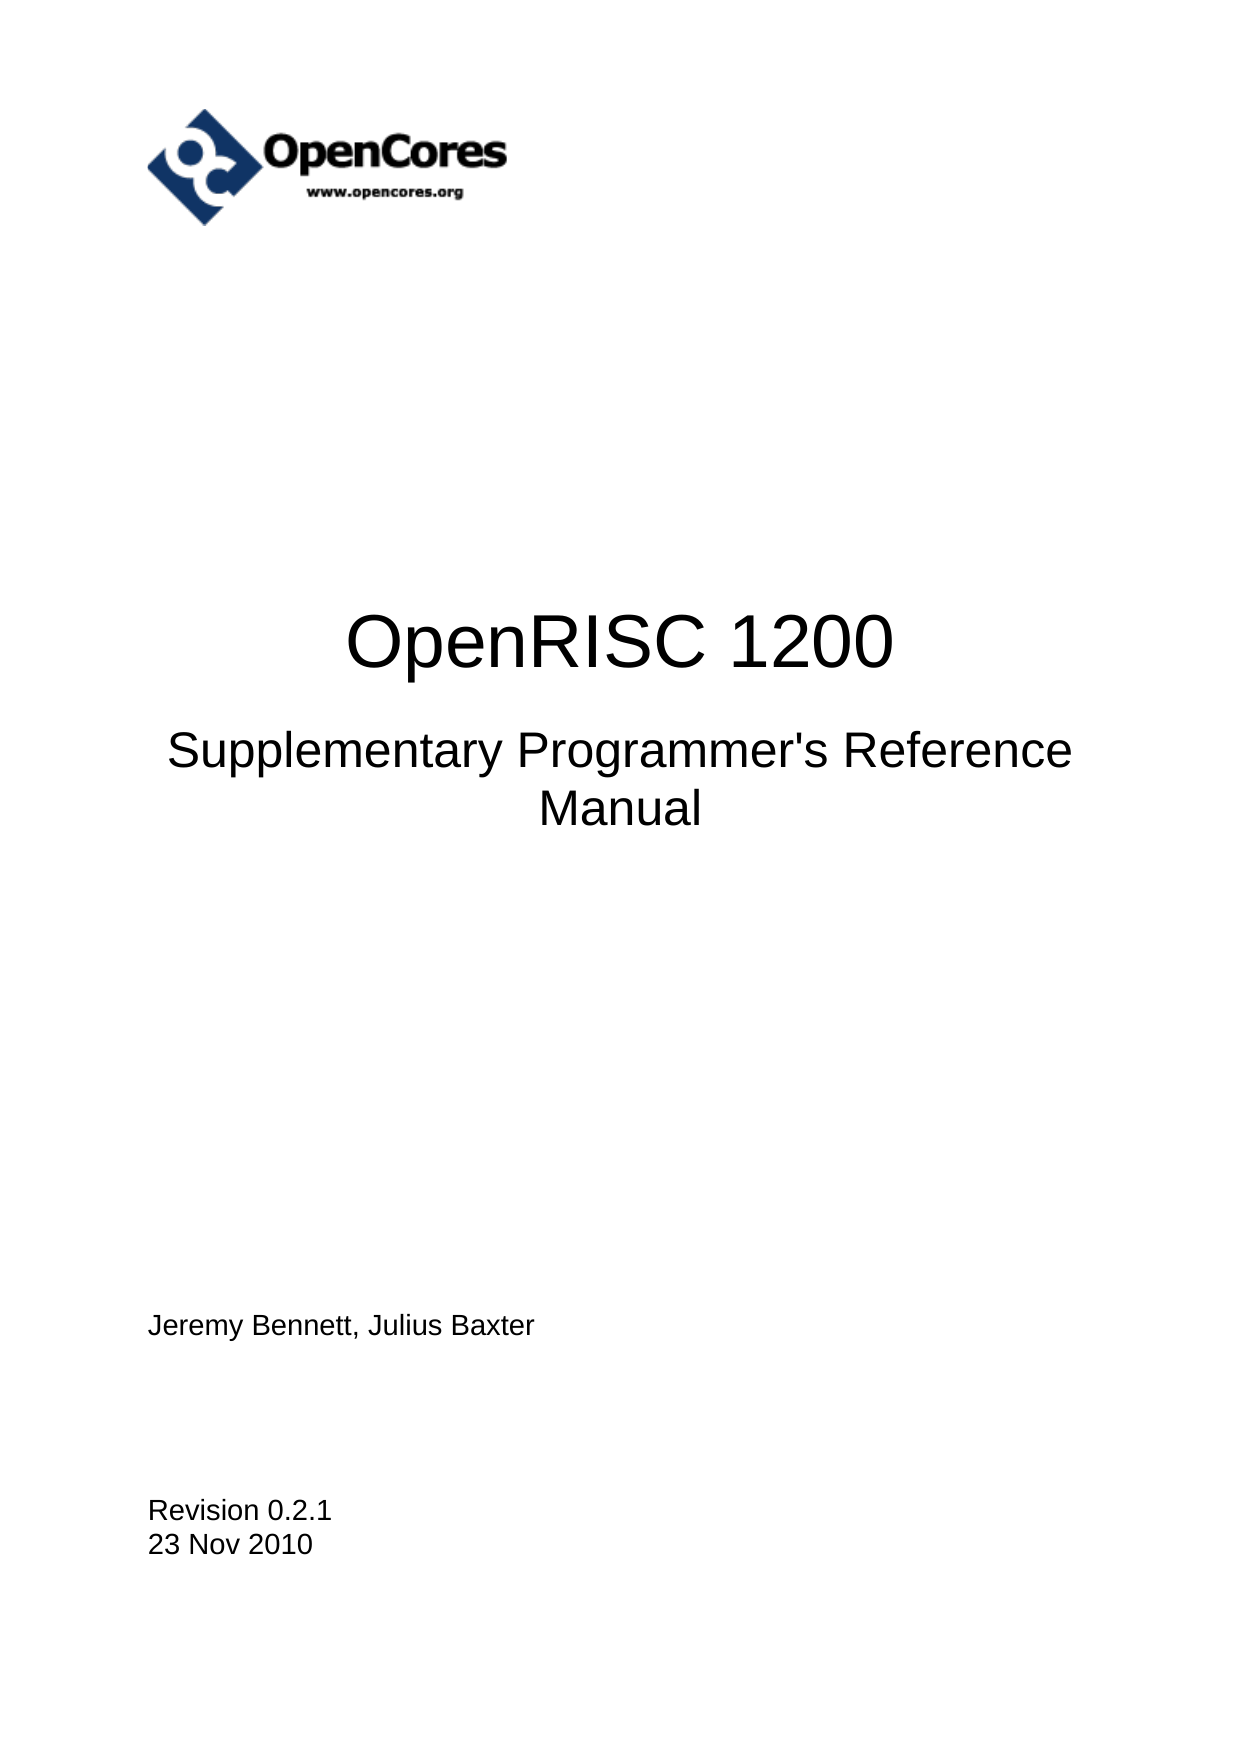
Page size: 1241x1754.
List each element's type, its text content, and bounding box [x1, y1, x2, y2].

picture [147, 109, 507, 226]
title OpenRISC 1200 [148, 597, 1093, 683]
subtitle Supplementary Programmer's Reference Manual [148, 721, 1093, 836]
text Revision 0.2.1 [148, 1493, 1093, 1527]
title 23 Nov 2010 [148, 1527, 1093, 1560]
text Jeremy Bennett, Julius Baxter [148, 1308, 1093, 1342]
